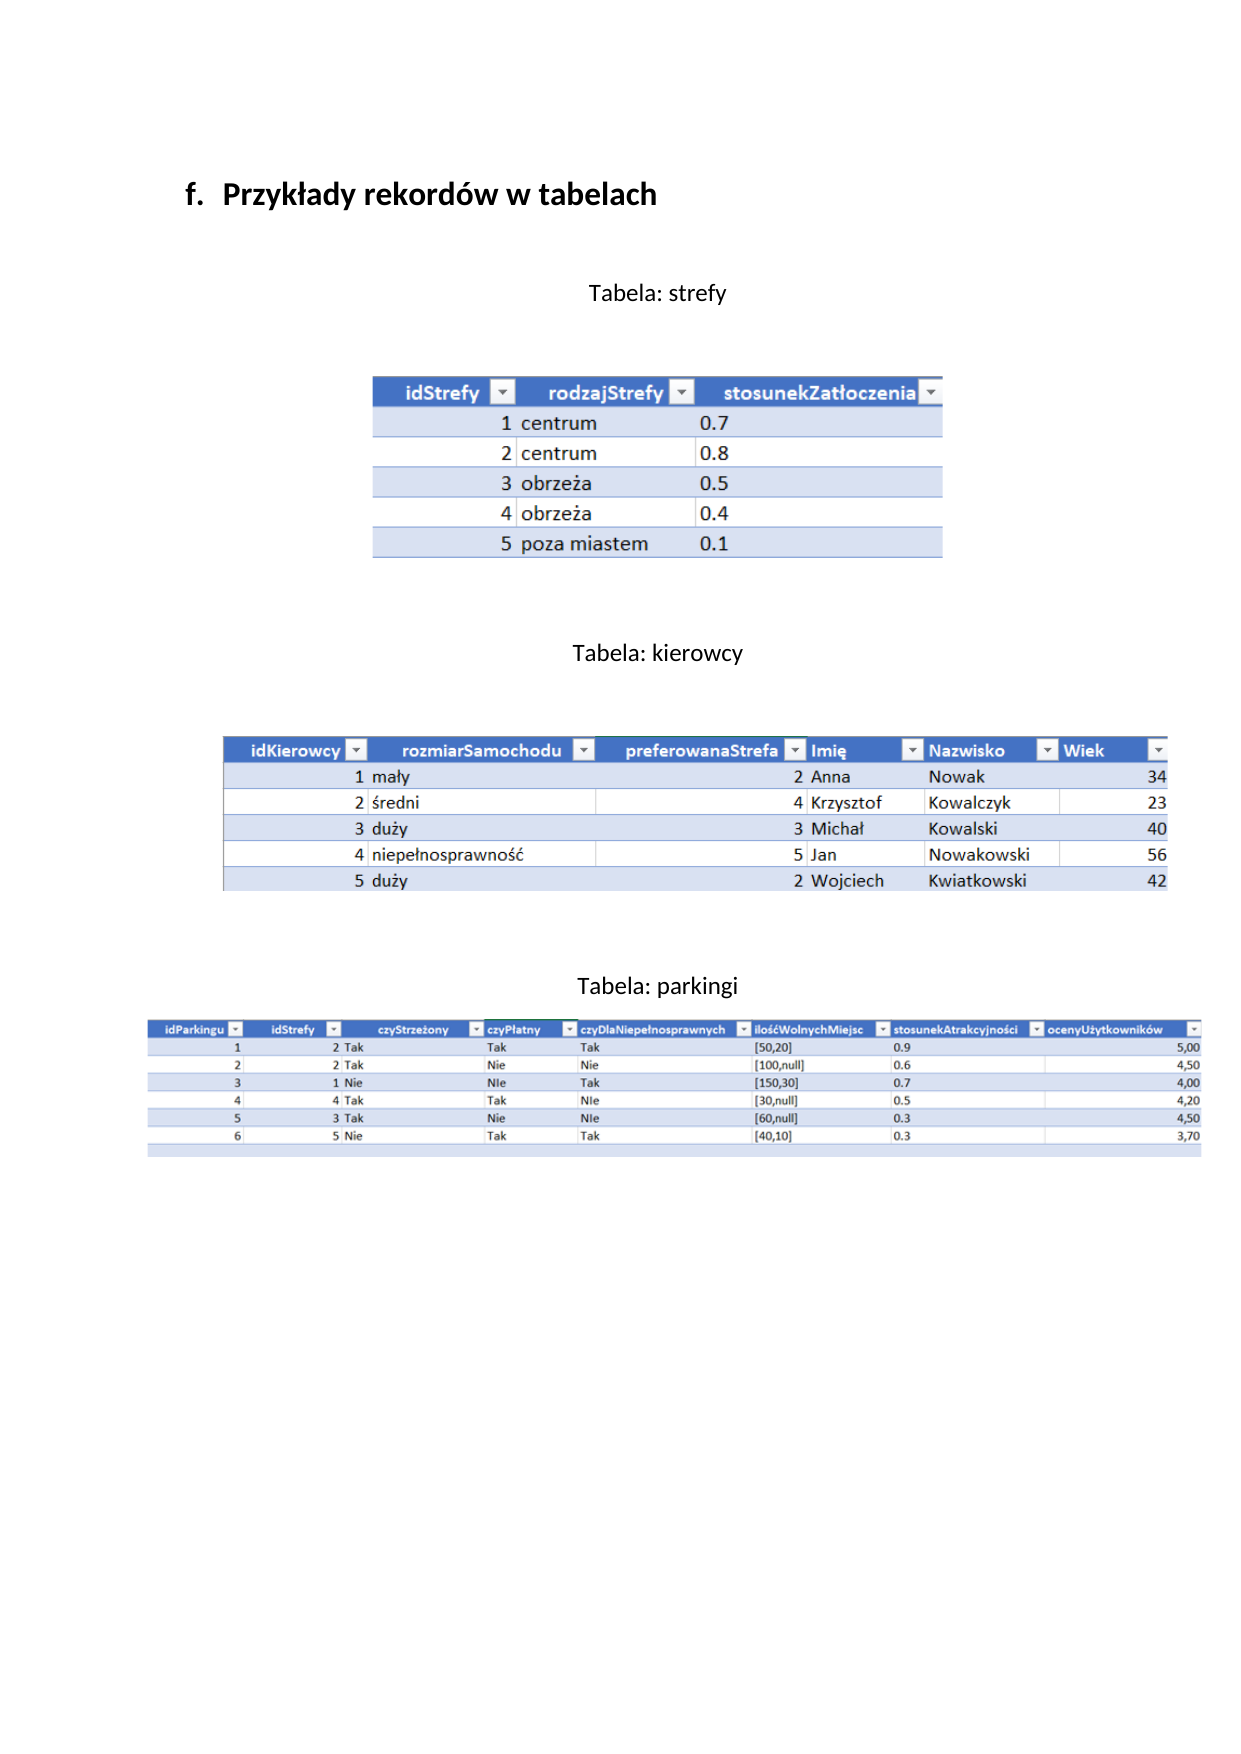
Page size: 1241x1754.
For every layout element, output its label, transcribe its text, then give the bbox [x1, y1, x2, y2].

subtitle Przykłady rekordów w tabelach [185, 173, 1093, 213]
list Tabela: strefy [223, 277, 1093, 308]
picture [372, 376, 943, 558]
list Tabela: parkingi [223, 970, 1093, 1000]
list Tabela: kierowcy [223, 637, 1093, 668]
picture [147, 1019, 1202, 1157]
picture [222, 736, 1168, 891]
